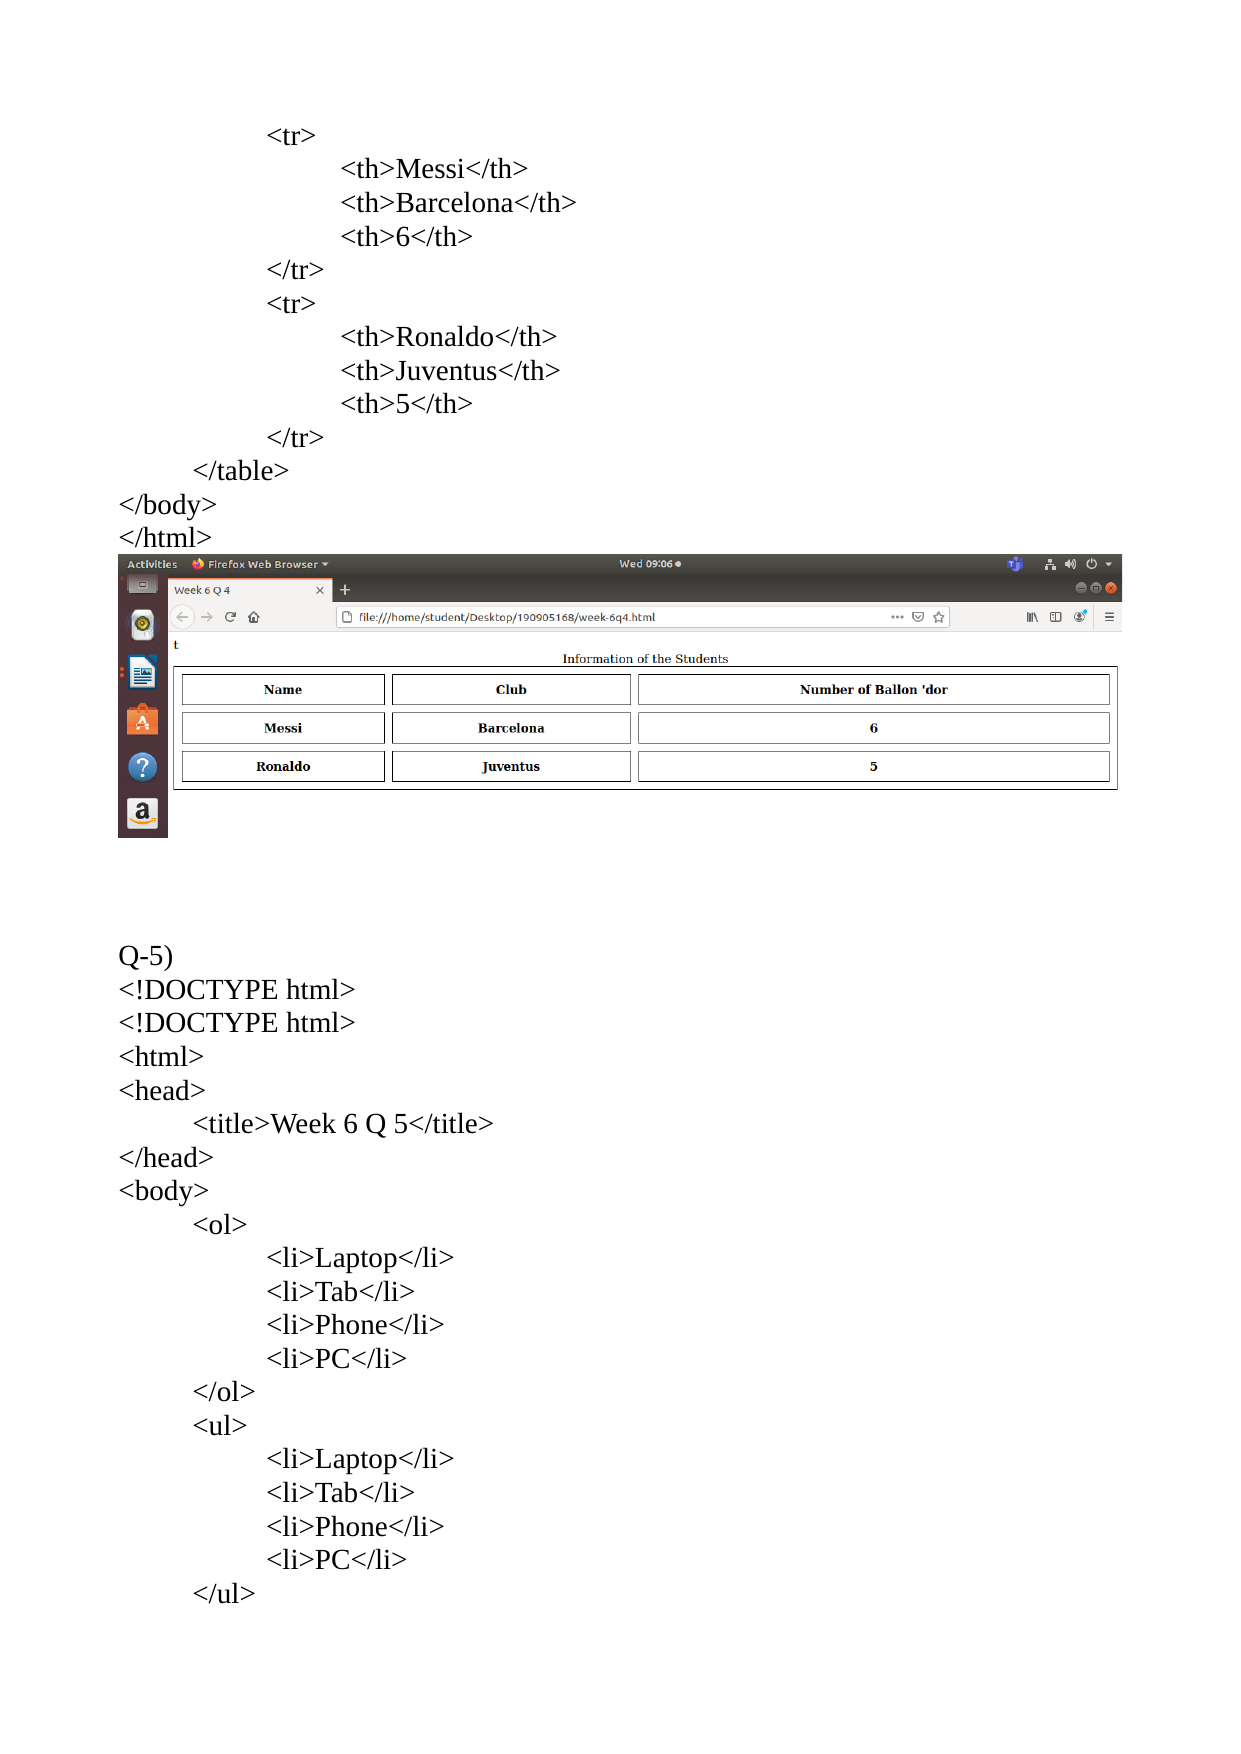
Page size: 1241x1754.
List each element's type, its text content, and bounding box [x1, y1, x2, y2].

text Q-5) [118, 938, 1122, 972]
text <head> [118, 1073, 1122, 1106]
text </tr> [118, 252, 1122, 286]
text <ul> [118, 1408, 1122, 1442]
text <ol> [118, 1207, 1122, 1240]
text </body> [118, 487, 1122, 521]
text <th>6</th> [118, 219, 1122, 252]
text </tr> [118, 420, 1122, 453]
text <li>Laptop</li> [118, 1442, 1122, 1475]
text <th>Ronaldo</th> [118, 319, 1122, 353]
text <li>PC</li> [118, 1341, 1122, 1374]
text <title>Week 6 Q 5</title> [118, 1106, 1122, 1140]
text <li>Phone</li> [118, 1509, 1122, 1542]
picture [118, 554, 1123, 838]
text <li>Phone</li> [118, 1307, 1122, 1341]
text </table> [118, 453, 1122, 487]
text <tr> [118, 118, 1122, 152]
text <th>Messi</th> [118, 152, 1122, 185]
text </ol> [118, 1374, 1122, 1408]
text <th>Barcelona</th> [118, 185, 1122, 219]
text <li>Tab</li> [118, 1274, 1122, 1307]
text <body> [118, 1173, 1122, 1207]
text <!DOCTYPE html> [118, 1006, 1122, 1039]
text <li>Tab</li> [118, 1475, 1122, 1509]
text <li>PC</li> [118, 1542, 1122, 1576]
text <tr> [118, 286, 1122, 319]
text <li>Laptop</li> [118, 1240, 1122, 1274]
text <!DOCTYPE html> [118, 972, 1122, 1006]
text <th>Juventus</th> [118, 353, 1122, 386]
text </html> [118, 521, 1122, 554]
text </ul> [118, 1576, 1122, 1609]
text </head> [118, 1140, 1122, 1173]
text <html> [118, 1039, 1122, 1073]
text <th>5</th> [118, 386, 1122, 420]
